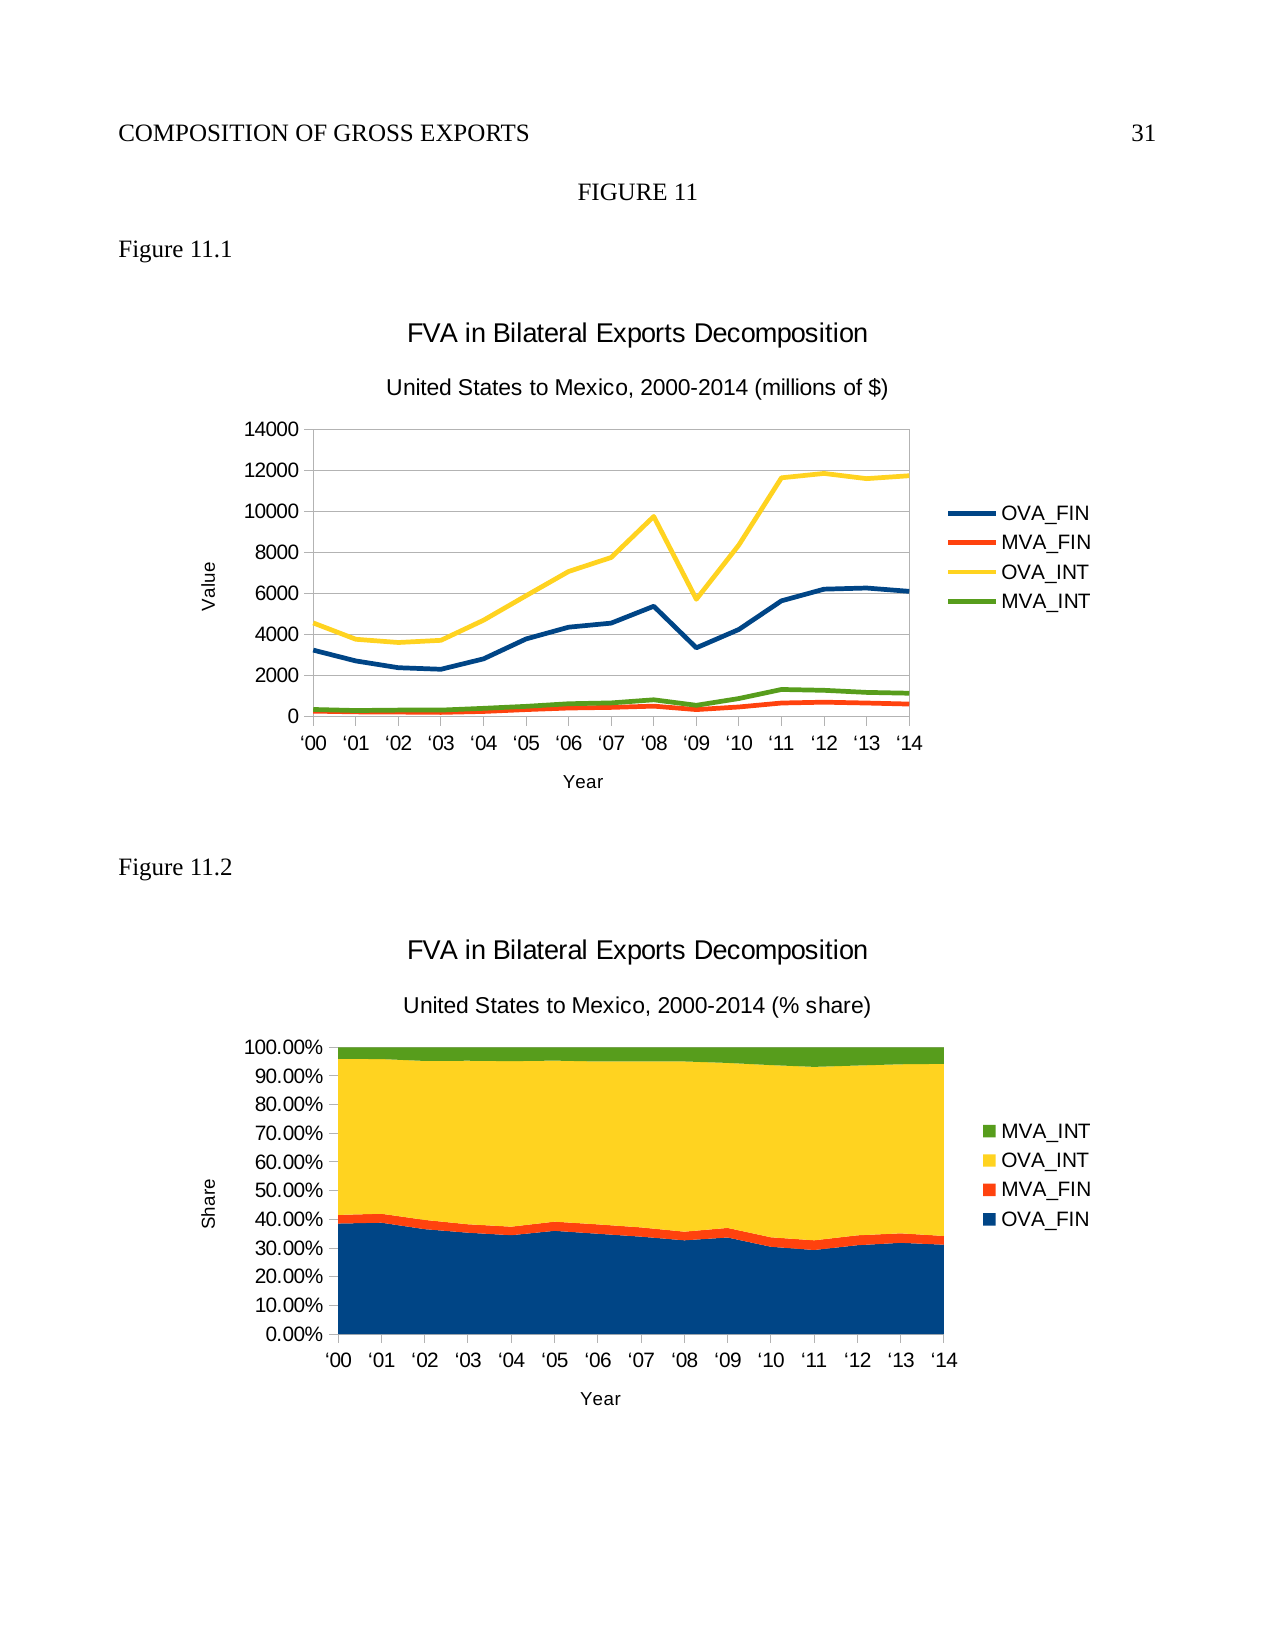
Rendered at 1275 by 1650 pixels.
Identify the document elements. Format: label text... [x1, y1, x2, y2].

text Figure 11.1 [118, 234, 1157, 263]
text FIGURE 11 [118, 177, 1157, 206]
text Figure 11.2 [118, 852, 1157, 881]
